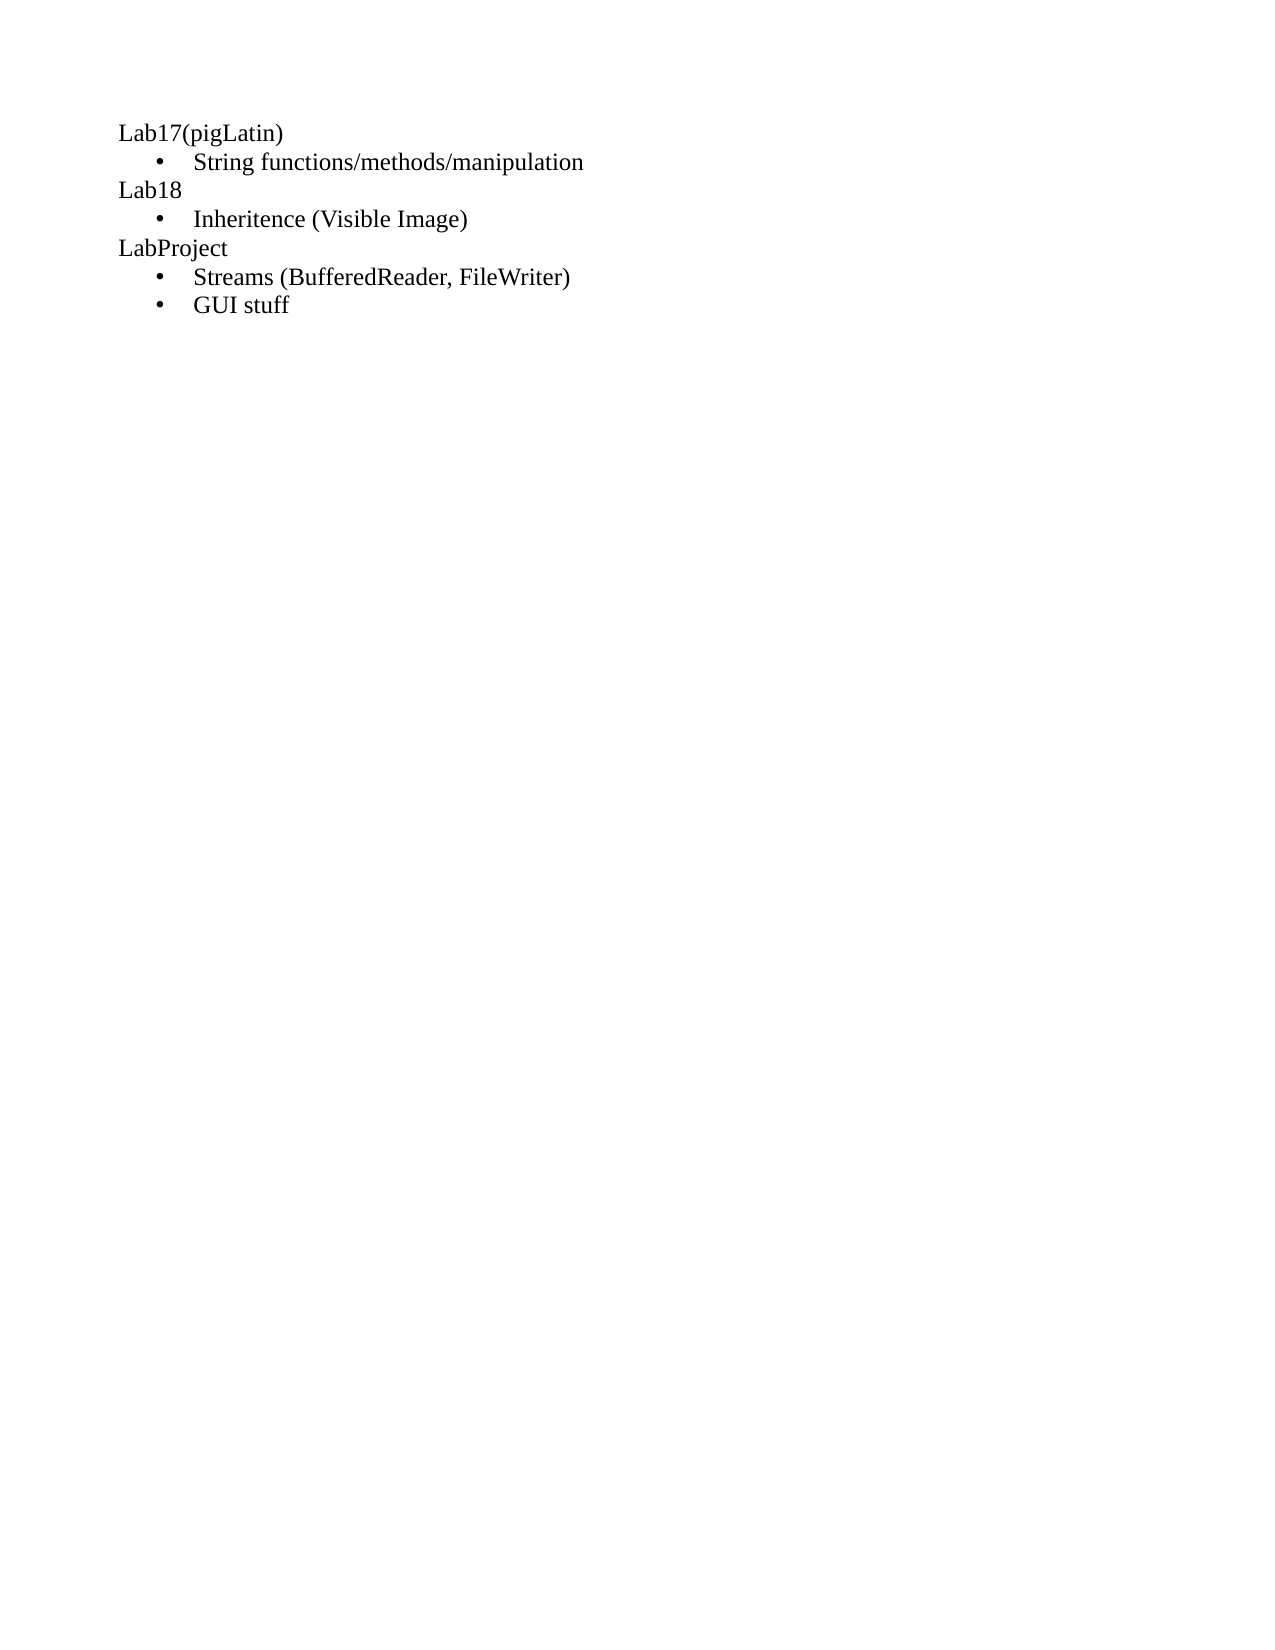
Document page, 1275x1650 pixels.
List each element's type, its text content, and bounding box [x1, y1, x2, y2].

list Inheritence (Visible Image) [156, 204, 1157, 233]
text LabProject [118, 233, 1157, 262]
text Lab17(pigLatin) [118, 118, 1157, 147]
list GUI stuff [156, 291, 1157, 319]
list Streams (BufferedReader, FileWriter) [156, 262, 1157, 291]
text Lab18 [118, 176, 1157, 204]
list String functions/methods/manipulation [156, 147, 1157, 176]
